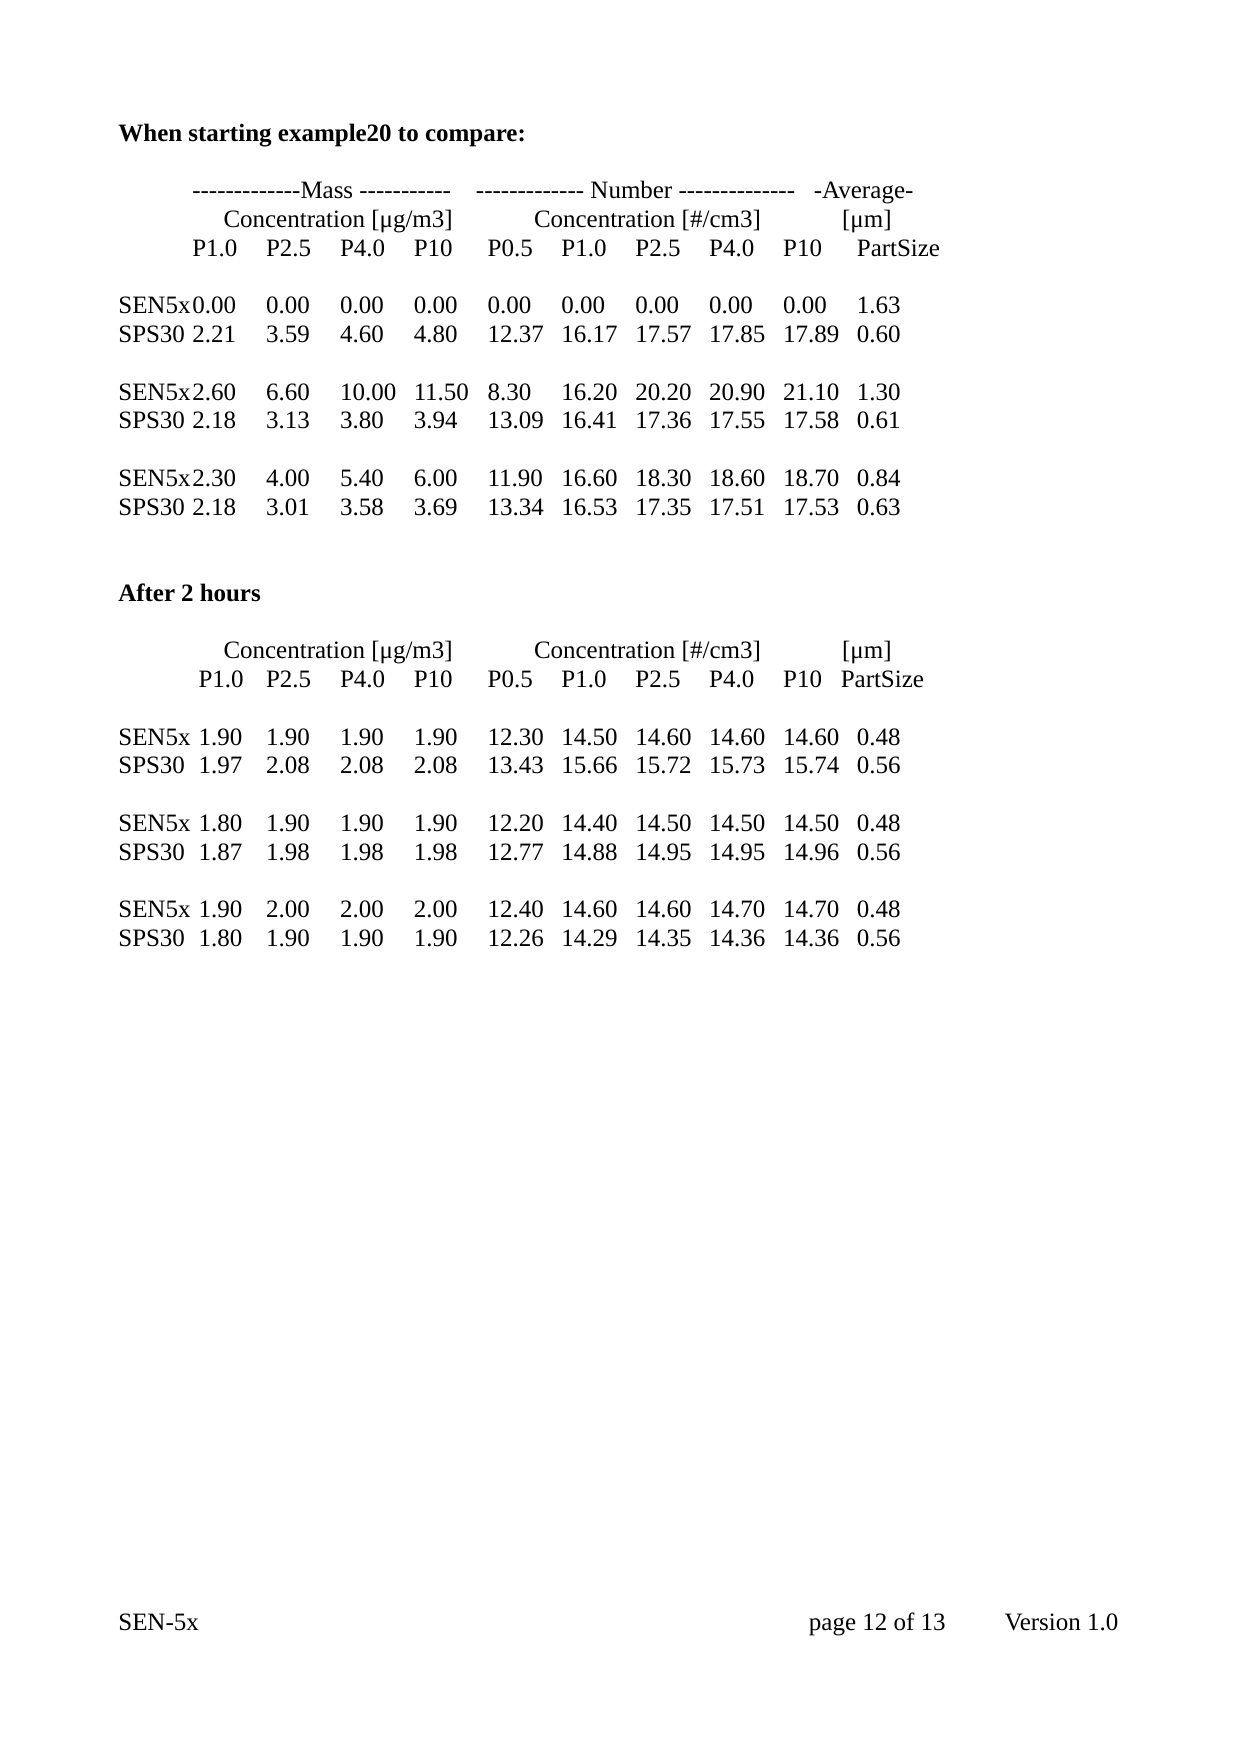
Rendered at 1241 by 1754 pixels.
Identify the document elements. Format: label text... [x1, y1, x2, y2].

text SPS30 1.97 2.08 2.08 2.08 13.43 15.66 15.72 15.73 15.74 0.56 [118, 751, 1122, 779]
text SEN5x 1.80 1.90 1.90 1.90 12.20 14.40 14.50 14.50 14.50 0.48 [118, 808, 1122, 837]
text SEN5x 1.90 2.00 2.00 2.00 12.40 14.60 14.60 14.70 14.70 0.48 [118, 894, 1122, 923]
text SPS30 2.21 3.59 4.60 4.80 12.37 16.17 17.57 17.85 17.89 0.60 [118, 319, 1122, 348]
text Concentration [μg/m3] Concentration [#/cm3] [μm] [118, 204, 1122, 233]
text SEN5x 1.90 1.90 1.90 1.90 12.30 14.50 14.60 14.60 14.60 0.48 [118, 722, 1122, 751]
text After 2 hours [118, 578, 1122, 607]
text SEN5x 0.00 0.00 0.00 0.00 0.00 0.00 0.00 0.00 0.00 1.63 [118, 291, 1122, 319]
text SPS30 1.87 1.98 1.98 1.98 12.77 14.88 14.95 14.95 14.96 0.56 [118, 837, 1122, 866]
text SPS30 2.18 3.01 3.58 3.69 13.34 16.53 17.35 17.51 17.53 0.63 [118, 492, 1122, 521]
text SEN5x 2.60 6.60 10.00 11.50 8.30 16.20 20.20 20.90 21.10 1.30 [118, 377, 1122, 406]
text When starting example20 to compare: [118, 118, 1122, 147]
text SEN5x 2.30 4.00 5.40 6.00 11.90 16.60 18.30 18.60 18.70 0.84 [118, 463, 1122, 492]
text P1.0 P2.5 P4.0 P10 P0.5 P1.0 P2.5 P4.0 P10 PartSize [118, 664, 1122, 693]
text P1.0 P2.5 P4.0 P10 P0.5 P1.0 P2.5 P4.0 P10 PartSize [118, 233, 1122, 262]
text Concentration [μg/m3] Concentration [#/cm3] [μm] [118, 636, 1122, 664]
text SPS30 2.18 3.13 3.80 3.94 13.09 16.41 17.36 17.55 17.58 0.61 [118, 406, 1122, 434]
text -------------Mass ----------- ------------- Number -------------- -Average- [118, 176, 1122, 204]
text SPS30 1.80 1.90 1.90 1.90 12.26 14.29 14.35 14.36 14.36 0.56 [118, 923, 1122, 952]
